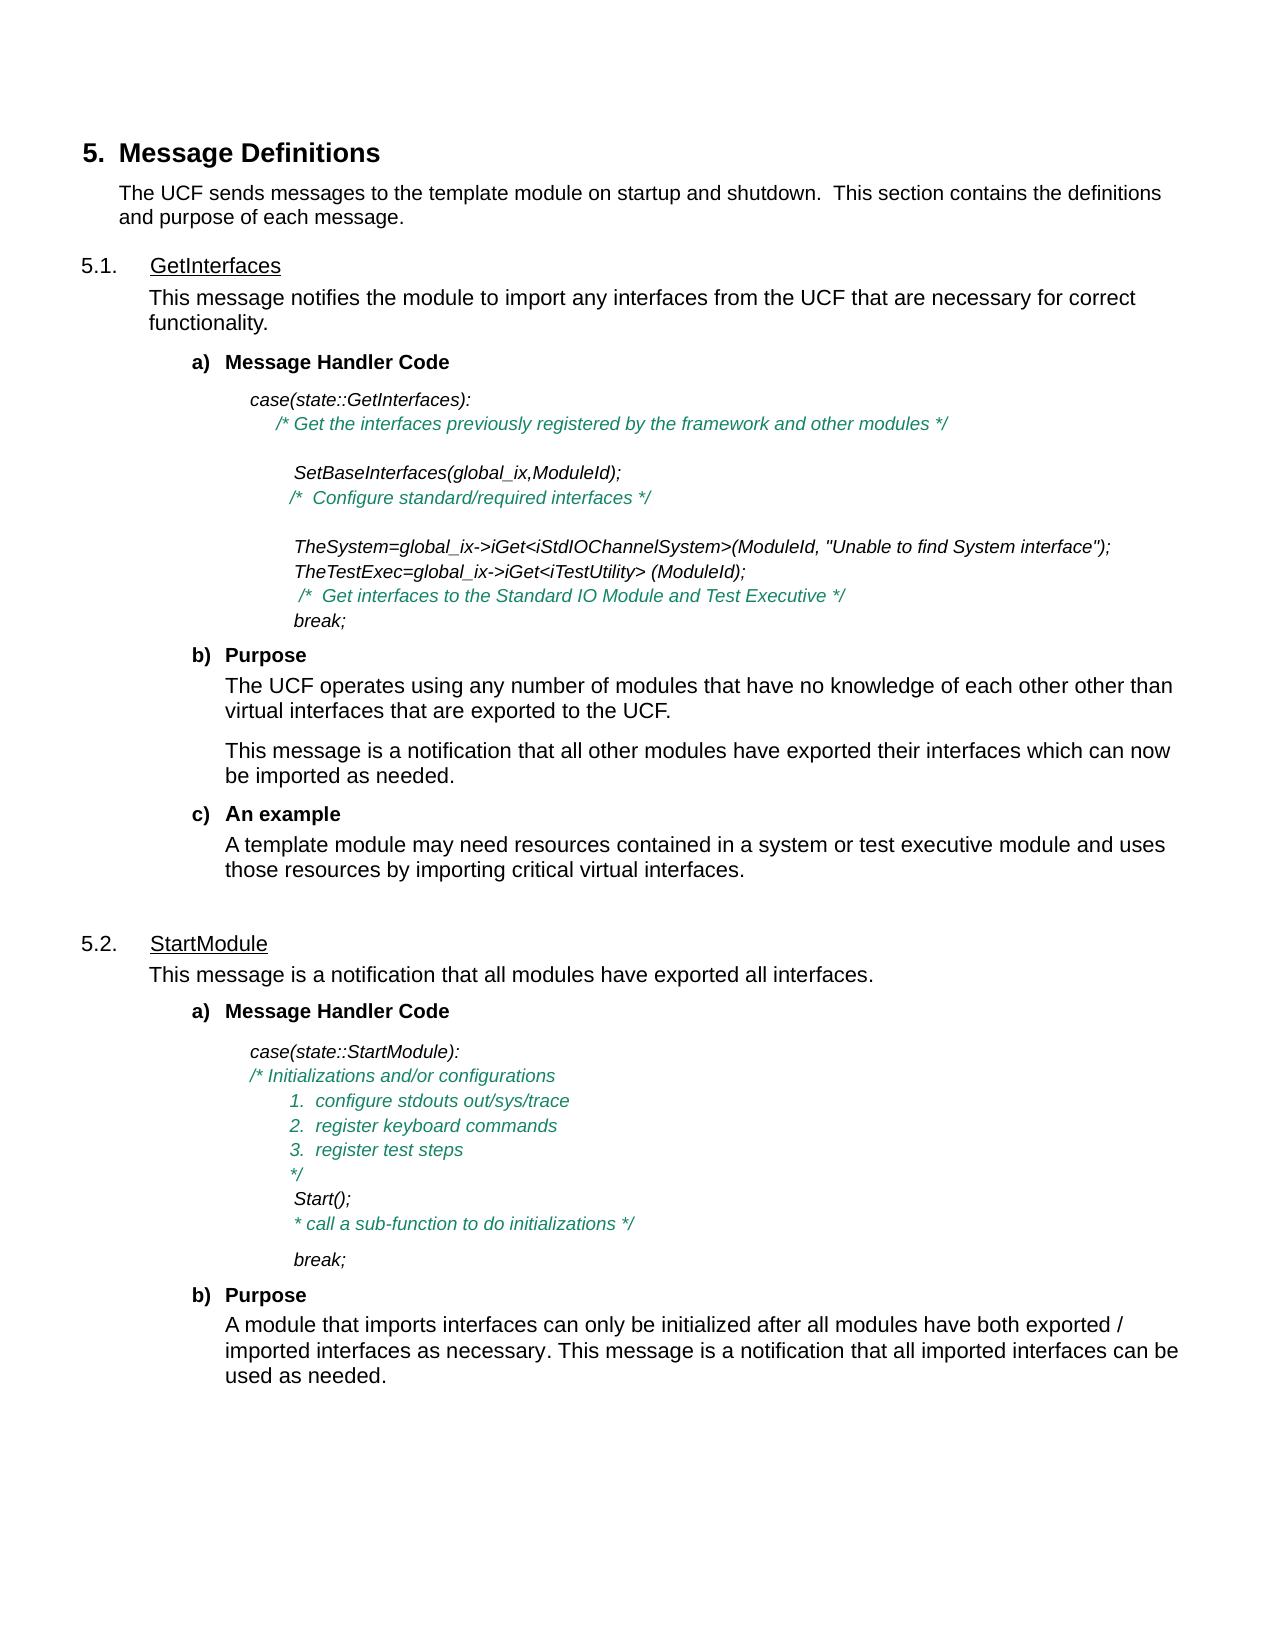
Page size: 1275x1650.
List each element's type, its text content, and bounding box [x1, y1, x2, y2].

text A template module may need resources contained in a system or test executive module and uses those resources by importing critical virtual interfaces. [225, 832, 1200, 882]
text /* Get the interfaces previously registered by the framework and other modules */ [162, 413, 1200, 434]
subtitle Message Definitions [75, 137, 1200, 169]
text case(state::GetInterfaces): [250, 388, 1200, 410]
text 2. register keyboard commands [206, 1114, 1200, 1136]
text This message notifies the module to import any interfaces from the UCF that are necessary for correct functionality. [148, 284, 1200, 335]
text /* Configure standard/required interfaces */ [206, 487, 1200, 508]
text This message is a notification that all modules have exported all interfaces. [148, 962, 1200, 987]
text case(state::StartModule): [250, 1041, 1200, 1062]
subtitle GetInterfaces [75, 253, 1200, 278]
subtitle Purpose [186, 1283, 1200, 1306]
subtitle Message Handler Code [186, 999, 1200, 1023]
text TheTestExec=global_ix->iGet<iTestUtility> (ModuleId); [294, 560, 1200, 582]
text 1. configure stdouts out/sys/trace [206, 1090, 1200, 1111]
text The UCF operates using any number of modules that have no knowledge of each other other than virtual interfaces that are exported to the UCF. [225, 673, 1200, 723]
text TheSystem=global_ix->iGet<iStdIOChannelSystem>(ModuleId, "Unable to find System interface"); [294, 536, 1200, 557]
text This message is a notification that all other modules have exported their interfaces which can now be imported as needed. [225, 738, 1200, 788]
subtitle Purpose [186, 643, 1200, 667]
text break; [294, 1249, 1200, 1271]
text /* Initializations and/or configurations [119, 1065, 1200, 1087]
subtitle StartModule [75, 931, 1200, 956]
text 3. register test steps [206, 1139, 1200, 1161]
text */ [206, 1163, 1200, 1185]
text SetBaseInterfaces(global_ix,ModuleId); [294, 462, 1200, 484]
text * call a sub-function to do initializations */ [294, 1213, 1200, 1234]
text A module that imports interfaces can only be initialized after all modules have both exported / imported interfaces as necessary. This message is a notification that all imported interfaces can be used as needed. [225, 1312, 1200, 1388]
text /* Get interfaces to the Standard IO Module and Test Executive */ [294, 585, 1200, 607]
text The UCF sends messages to the template module on startup and shutdown. This section contains the definitions and purpose of each message. [119, 181, 1200, 229]
text break; [294, 609, 1200, 631]
subtitle Message Handler Code [186, 350, 1200, 373]
subtitle An example [186, 800, 1200, 826]
text Start(); [294, 1188, 1200, 1210]
